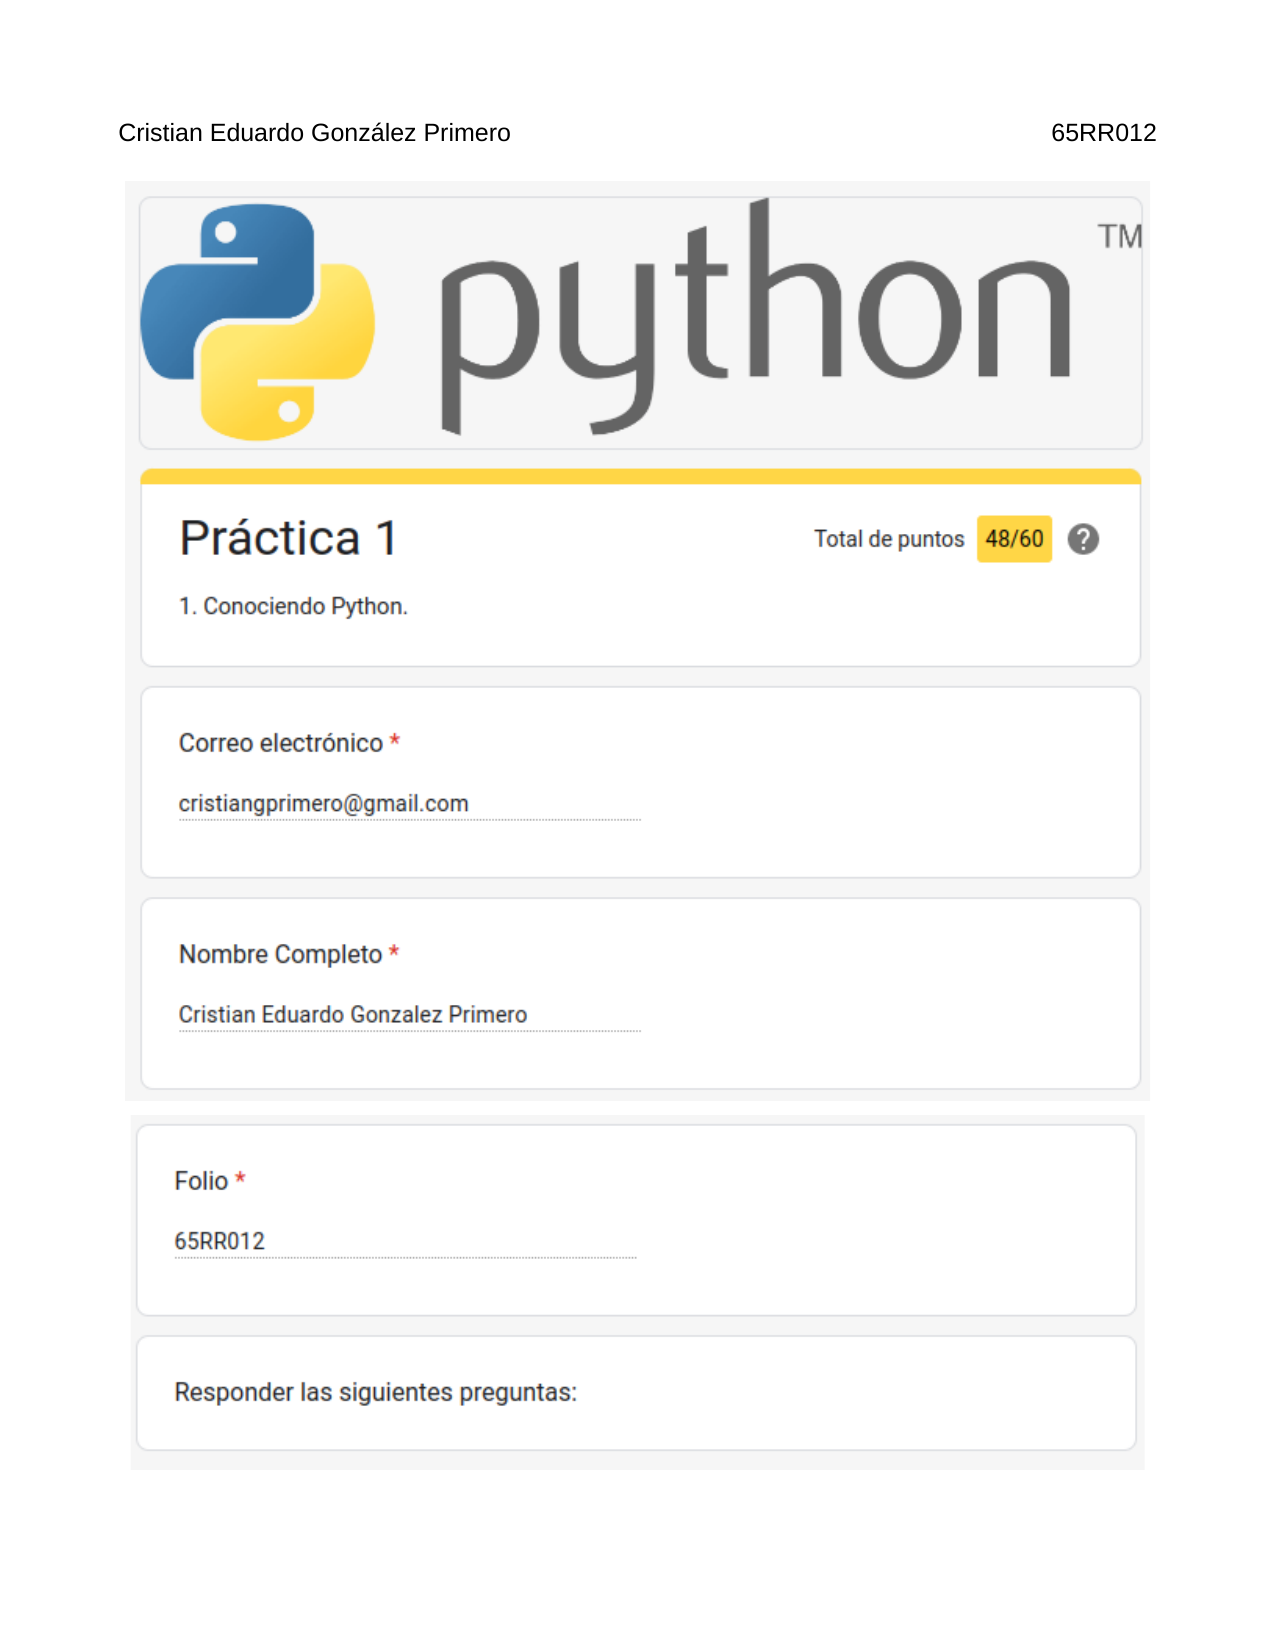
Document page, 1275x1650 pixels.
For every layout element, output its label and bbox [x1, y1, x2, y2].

picture [125, 181, 1150, 1101]
picture [130, 1115, 1145, 1470]
